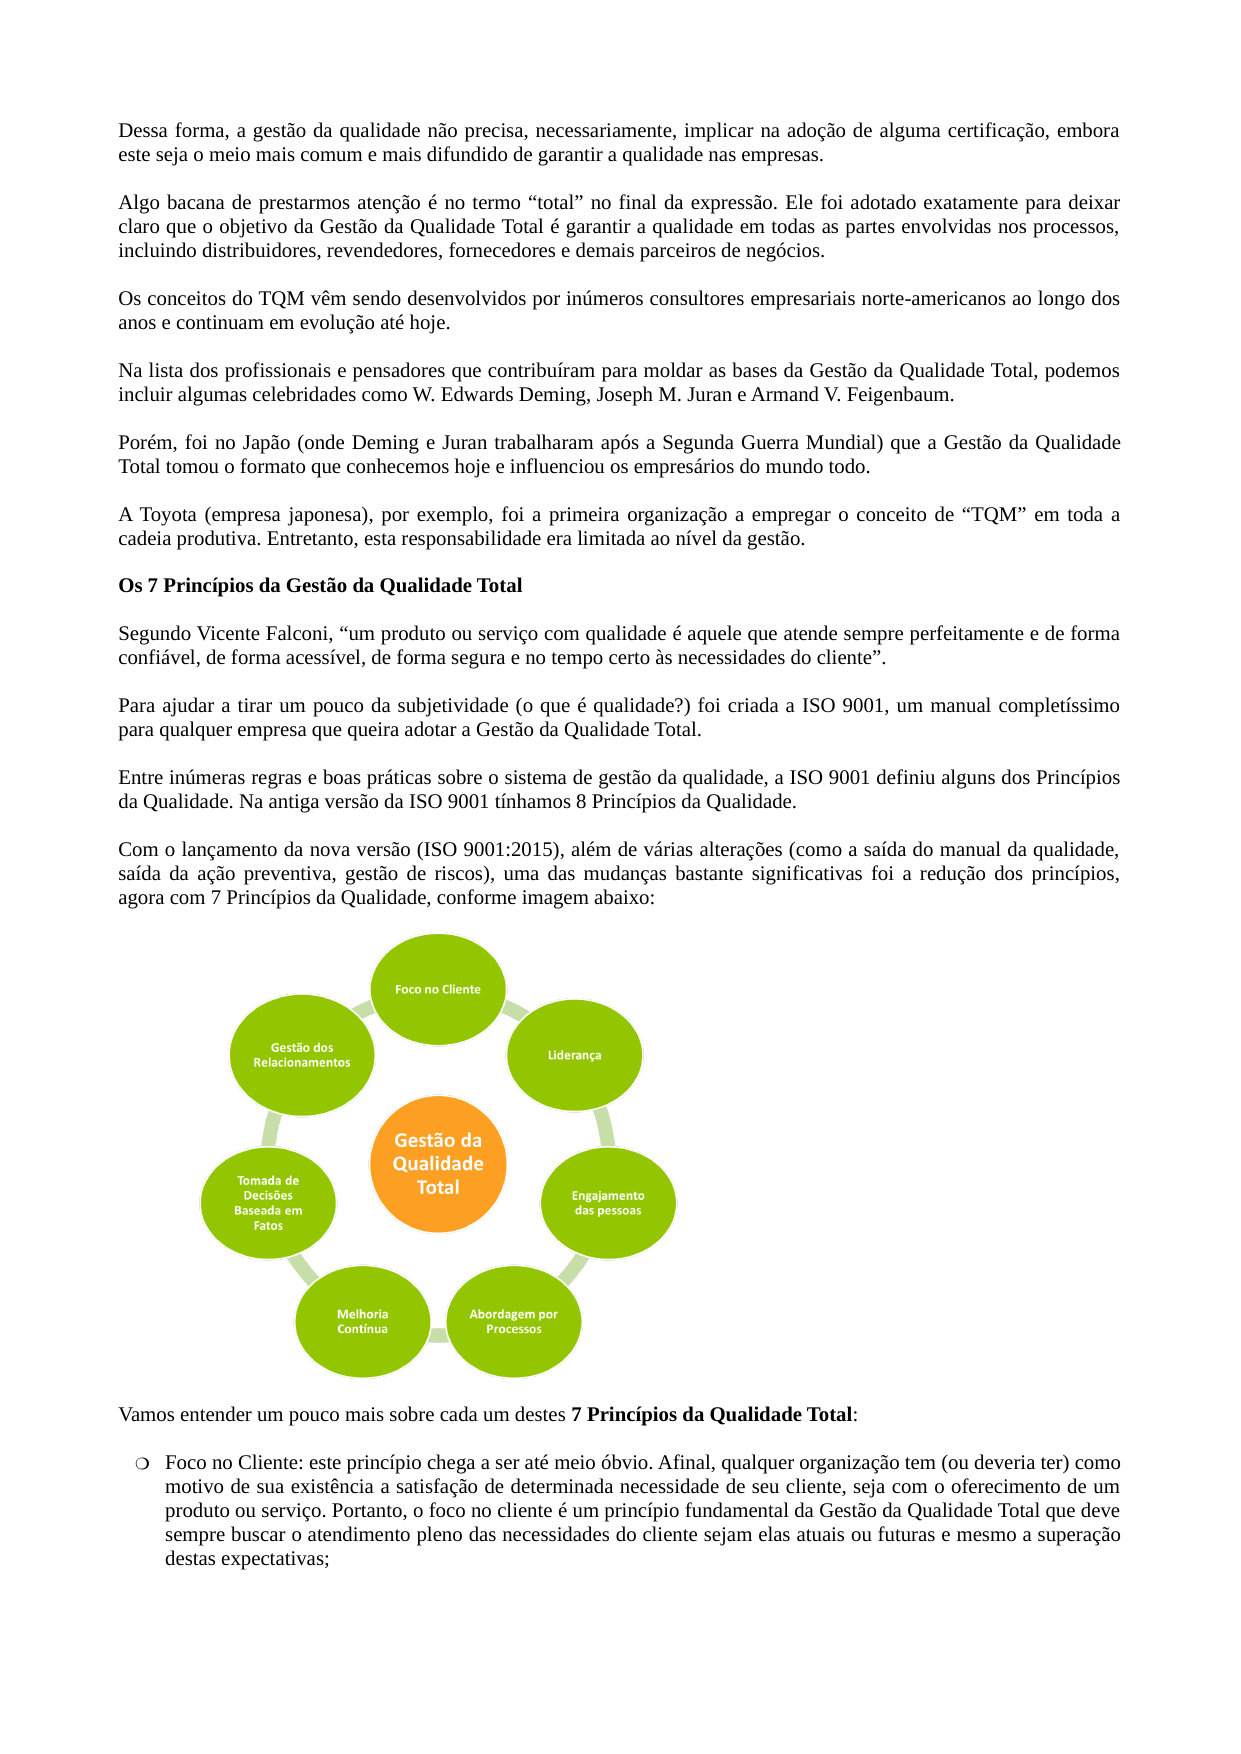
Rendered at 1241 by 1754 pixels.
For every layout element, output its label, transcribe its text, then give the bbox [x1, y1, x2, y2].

text Entre inúmeras regras e boas práticas sobre o sistema de gestão da qualidade, a ISO 9001 definiu alguns dos Princípios da Qualidade. Na antiga versão da ISO 9001 tínhamos 8 Princípios da Qualidade. [118, 765, 1122, 813]
text Algo bacana de prestarmos atenção é no termo “total” no final da expressão. Ele foi adotado exatamente para deixar claro que o objetivo da Gestão da Qualidade Total é garantir a qualidade em todas as partes envolvidas nos processos, incluindo distribuidores, revendedores, fornecedores e demais parceiros de negócios. [118, 190, 1122, 262]
text Vamos entender um pouco mais sobre cada um destes 7 Princípios da Qualidade Total: [118, 1402, 1122, 1426]
text Na lista dos profissionais e pensadores que contribuíram para moldar as bases da Gestão da Qualidade Total, podemos incluir algumas celebridades como W. Edwards Deming, Joseph M. Juran e Armand V. Feigenbaum. [118, 358, 1122, 406]
text Os 7 Princípios da Gestão da Qualidade Total [118, 573, 1122, 597]
text Segundo Vicente Falconi, “um produto ou serviço com qualidade é aquele que atende sempre perfeitamente e de forma confiável, de forma acessível, de forma segura e no tempo certo às necessidades do cliente”. [118, 621, 1122, 669]
text Porém, foi no Japão (onde Deming e Juran trabalharam após a Segunda Guerra Mundial) que a Gestão da Qualidade Total tomou o formato que conhecemos hoje e influenciou os empresários do mundo todo. [118, 430, 1122, 478]
text A Toyota (empresa japonesa), por exemplo, foi a primeira organização a empregar o conceito de “TQM” em toda a cadeia produtiva. Entretanto, esta responsabilidade era limitada ao nível da gestão. [118, 502, 1122, 550]
text Para ajudar a tirar um pouco da subjetividade (o que é qualidade?) foi criada a ISO 9001, um manual completíssimo para qualquer empresa que queira adotar a Gestão da Qualidade Total. [118, 693, 1122, 741]
list Foco no Cliente: este princípio chega a ser até meio óbvio. Afinal, qualquer organização tem (ou deveria ter) como motivo de sua existência a satisfação de determinada necessidade de seu cliente, seja com o oferecimento de um produto ou serviço. Portanto, o foco no cliente é um princípio fundamental da Gestão da Qualidade Total que deve sempre buscar o atendimento pleno das necessidades do cliente sejam elas atuais ou futuras e mesmo a superação destas expectativas; [136, 1450, 1122, 1570]
text Os conceitos do TQM vêm sendo desenvolvidos por inúmeros consultores empresariais norte-americanos ao longo dos anos e continuam em evolução até hoje. [118, 286, 1122, 334]
text Dessa forma, a gestão da qualidade não precisa, necessariamente, implicar na adoção de alguma certificação, embora este seja o meio mais comum e mais difundido de garantir a qualidade nas empresas. [118, 118, 1122, 166]
picture [118, 932, 758, 1379]
text Com o lançamento da nova versão (ISO 9001:2015), além de várias alterações (como a saída do manual da qualidade, saída da ação preventiva, gestão de riscos), uma das mudanças bastante significativas foi a redução dos princípios, agora com 7 Princípios da Qualidade, conforme imagem abaixo: [118, 837, 1122, 909]
